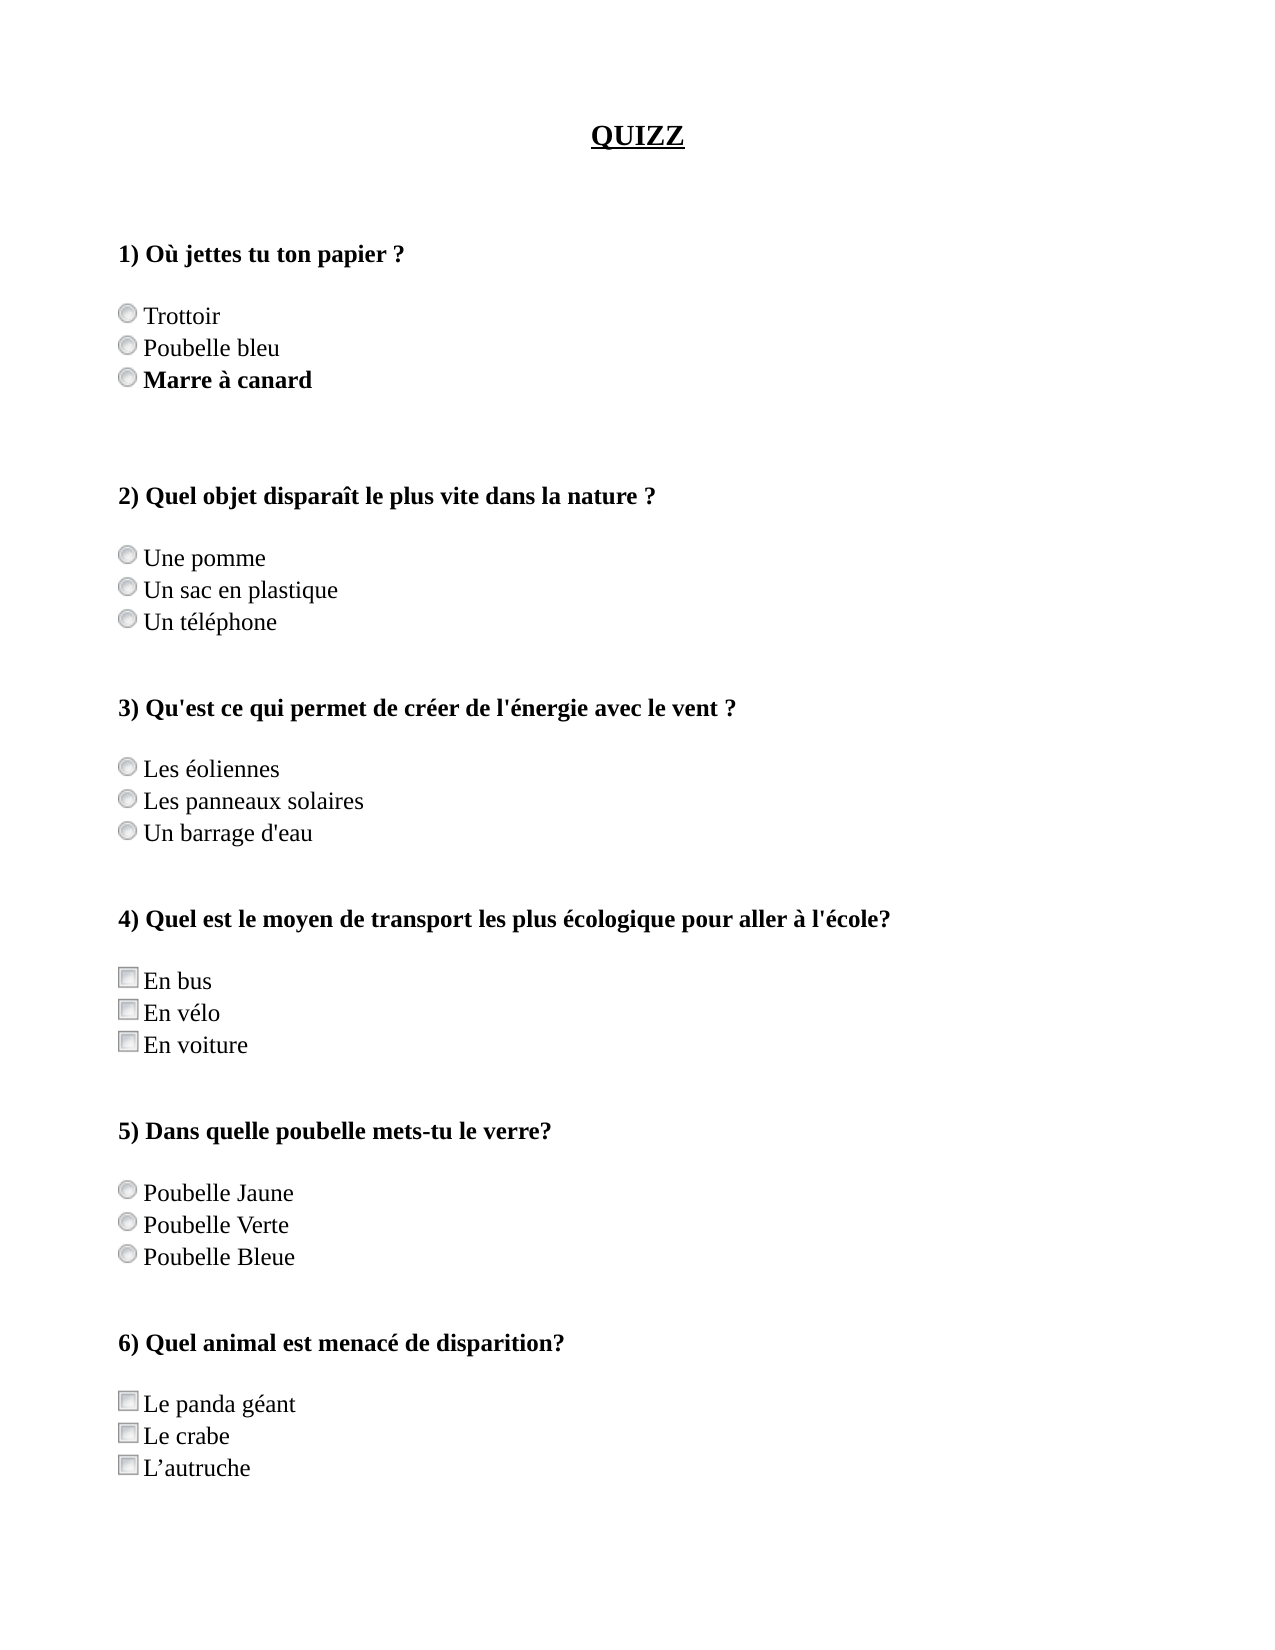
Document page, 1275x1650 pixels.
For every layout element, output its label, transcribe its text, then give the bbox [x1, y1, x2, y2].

text Poubelle Jaune [118, 1174, 1157, 1206]
picture [118, 361, 144, 389]
picture [118, 783, 144, 810]
text Un barrage d'eau [118, 815, 1157, 847]
picture [118, 571, 144, 598]
text Un sac en plastique [118, 571, 1157, 603]
text Un téléphone [118, 603, 1157, 635]
picture [118, 1418, 144, 1445]
text Trottoir [118, 298, 1157, 329]
text 4) Quel est le moyen de transport les plus écologique pour aller à l'école? [118, 904, 1157, 933]
picture [118, 1386, 144, 1413]
picture [118, 539, 144, 566]
picture [118, 603, 144, 630]
picture [118, 329, 144, 357]
text 6) Quel animal est menacé de disparition? [118, 1328, 1157, 1357]
text QUIZZ [118, 118, 1157, 152]
text 2) Quel objet disparaît le plus vite dans la nature ? [118, 481, 1157, 510]
text 1) Où jettes tu ton papier ? [118, 239, 1157, 268]
text Poubelle Verte [118, 1206, 1157, 1238]
text Le crabe [118, 1418, 1157, 1450]
text En bus [118, 963, 1157, 995]
text En voiture [118, 1027, 1157, 1059]
text Marre à canard [118, 362, 1157, 393]
text L’autruche [118, 1450, 1157, 1482]
picture [118, 962, 144, 990]
text 3) Qu'est ce qui permet de créer de l'énergie avec le vent ? [118, 693, 1157, 722]
text Poubelle Bleue [118, 1238, 1157, 1270]
picture [118, 751, 144, 778]
picture [118, 994, 144, 1022]
picture [118, 1450, 144, 1477]
picture [118, 1174, 144, 1201]
text 5) Dans quelle poubelle mets-tu le verre? [118, 1116, 1157, 1145]
picture [118, 1026, 144, 1054]
text Une pomme [118, 539, 1157, 571]
picture [118, 1238, 144, 1265]
text En vélo [118, 995, 1157, 1027]
picture [118, 815, 144, 842]
text Poubelle bleu [118, 329, 1157, 362]
picture [118, 297, 144, 325]
text Les panneaux solaires [118, 783, 1157, 815]
text Les éoliennes [118, 751, 1157, 783]
text Le panda géant [118, 1386, 1157, 1418]
picture [118, 1206, 144, 1233]
